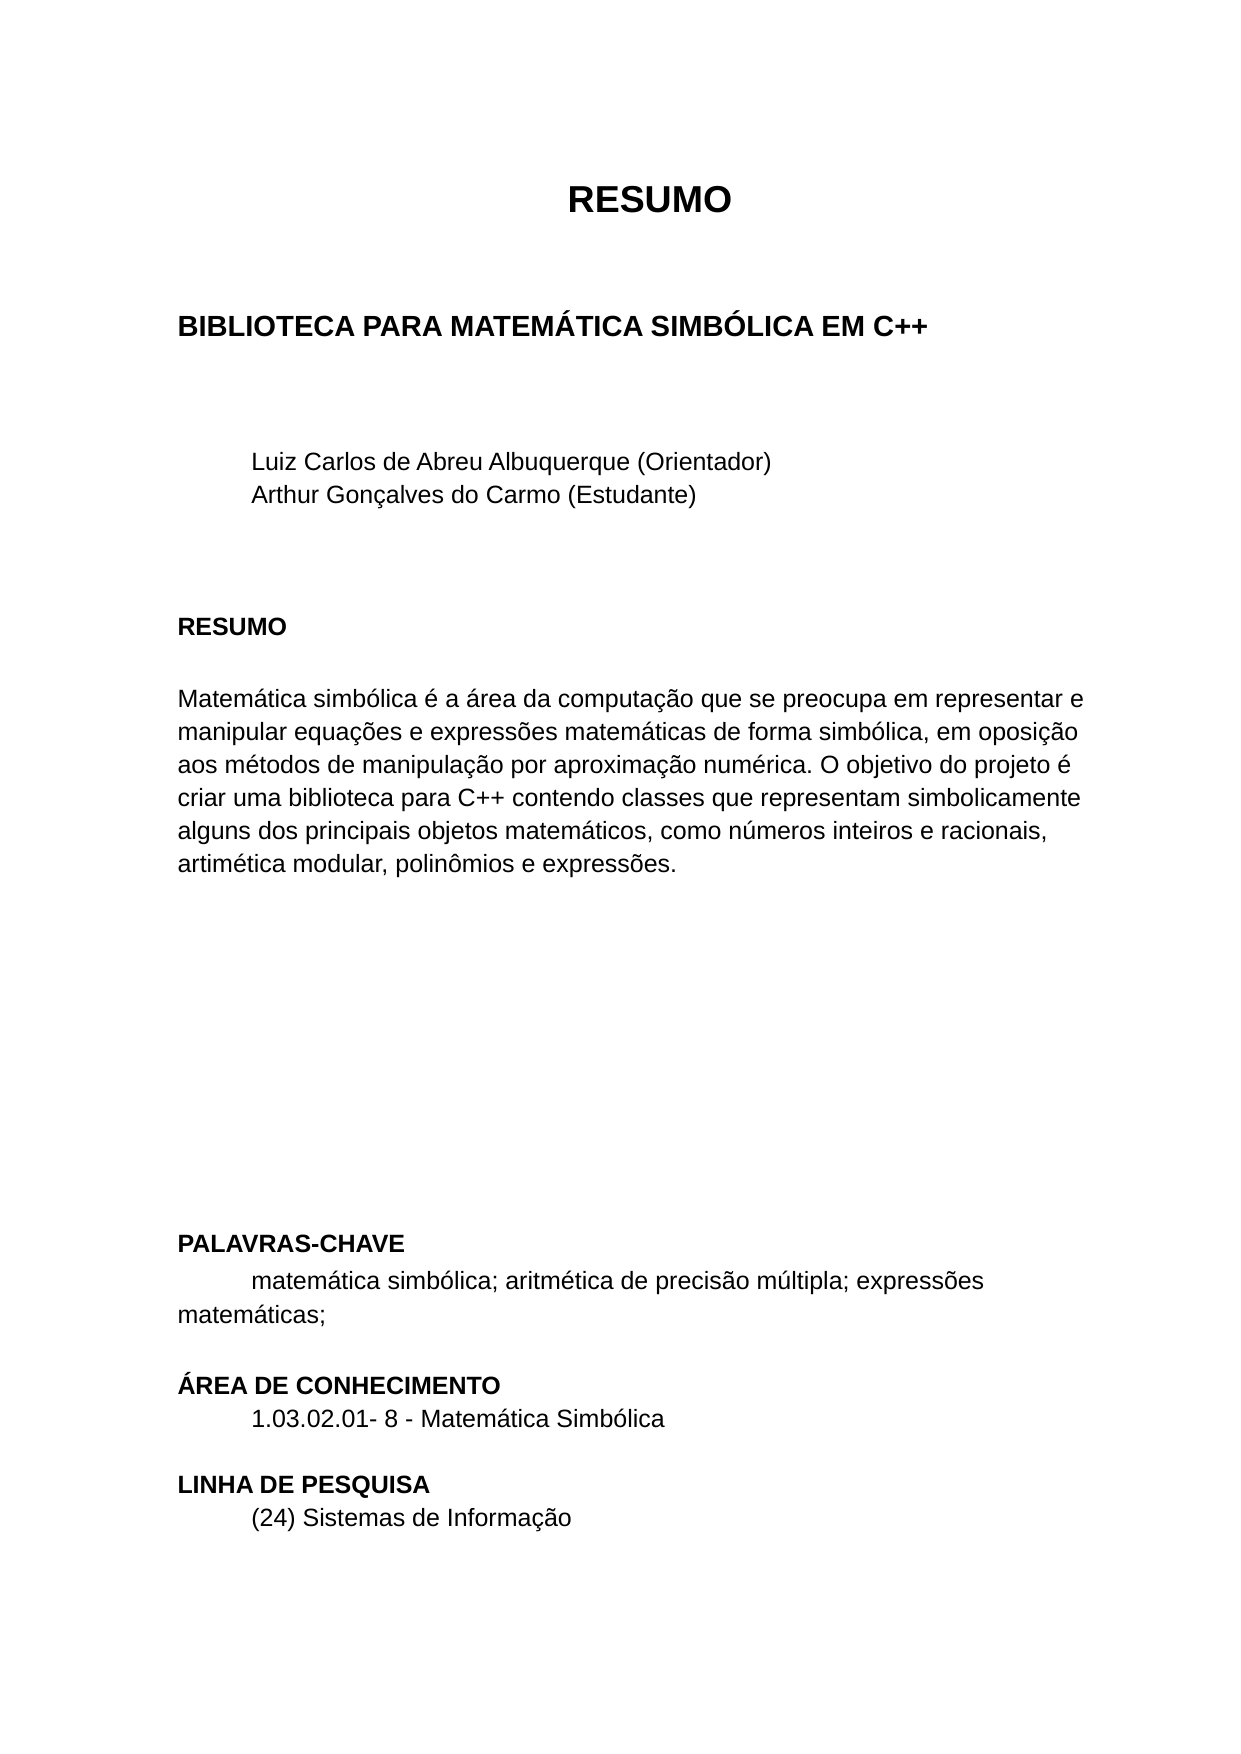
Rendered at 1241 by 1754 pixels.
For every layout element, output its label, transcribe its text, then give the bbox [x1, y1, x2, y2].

text ÁREA DE CONHECIMENTO [177, 1371, 1122, 1400]
text Matemática simbólica é a área da computação que se preocupa em representar e manipular equações e expressões matemáticas de forma simbólica, em oposição aos métodos de manipulação por aproximação numérica. O objetivo do projeto é criar uma biblioteca para C++ contendo classes que representam simbolicamente alguns dos principais objetos matemáticos, como números inteiros e racionais, artimética modular, polinômios e expressões. [177, 684, 1122, 878]
text LINHA DE PESQUISA [177, 1470, 1122, 1499]
text (24) Sistemas de Informação [177, 1503, 1122, 1532]
text Luiz Carlos de Abreu Albuquerque (Orientador) [177, 447, 1122, 476]
text RESUMO [177, 612, 1122, 641]
text PALAVRAS-CHAVE [177, 1229, 1122, 1257]
text matemática simbólica; aritmética de precisão múltipla; expressões matemáticas; [177, 1262, 1122, 1328]
text 1.03.02.01- 8 - Matemática Simbólica [177, 1404, 1122, 1433]
text BIBLIOTECA PARA MATEMÁTICA SIMBÓLICA EM C++ [177, 309, 1122, 343]
text Arthur Gonçalves do Carmo (Estudante) [177, 480, 1122, 509]
text RESUMO [177, 177, 1122, 220]
